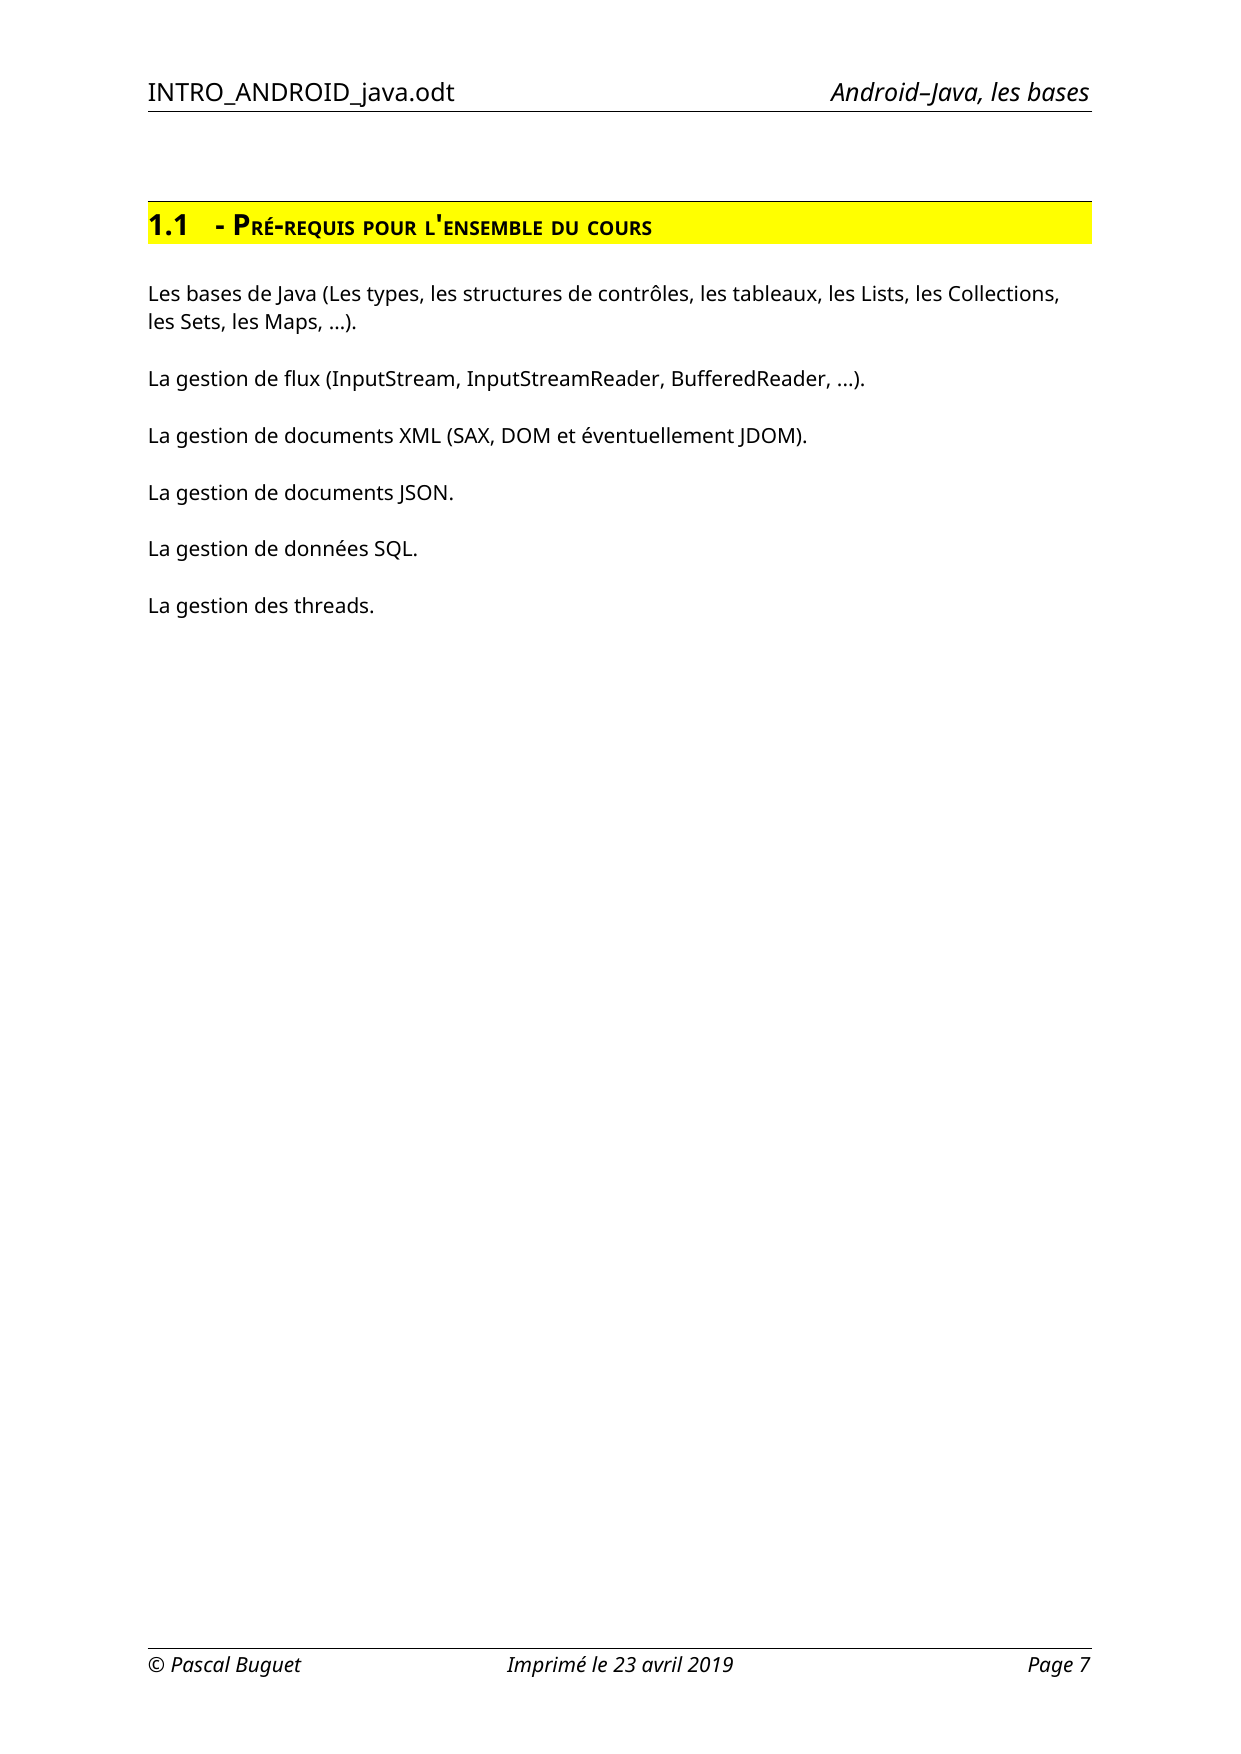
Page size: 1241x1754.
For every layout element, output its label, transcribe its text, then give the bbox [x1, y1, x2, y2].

text La gestion de données SQL. [148, 534, 1092, 563]
text La gestion de documents JSON. [148, 478, 1092, 506]
text Les bases de Java (Les types, les structures de contrôles, les tableaux, les Lists, les Collections, les Sets, les Maps, …). [148, 279, 1092, 336]
text La gestion de flux (InputStream, InputStreamReader, BufferedReader, ...). [148, 364, 1092, 392]
text La gestion de documents XML (SAX, DOM et éventuellement JDOM). [148, 421, 1092, 449]
subtitle - Pré-requis pour l'ensemble du cours [148, 202, 1092, 244]
text La gestion des threads. [148, 591, 1092, 620]
